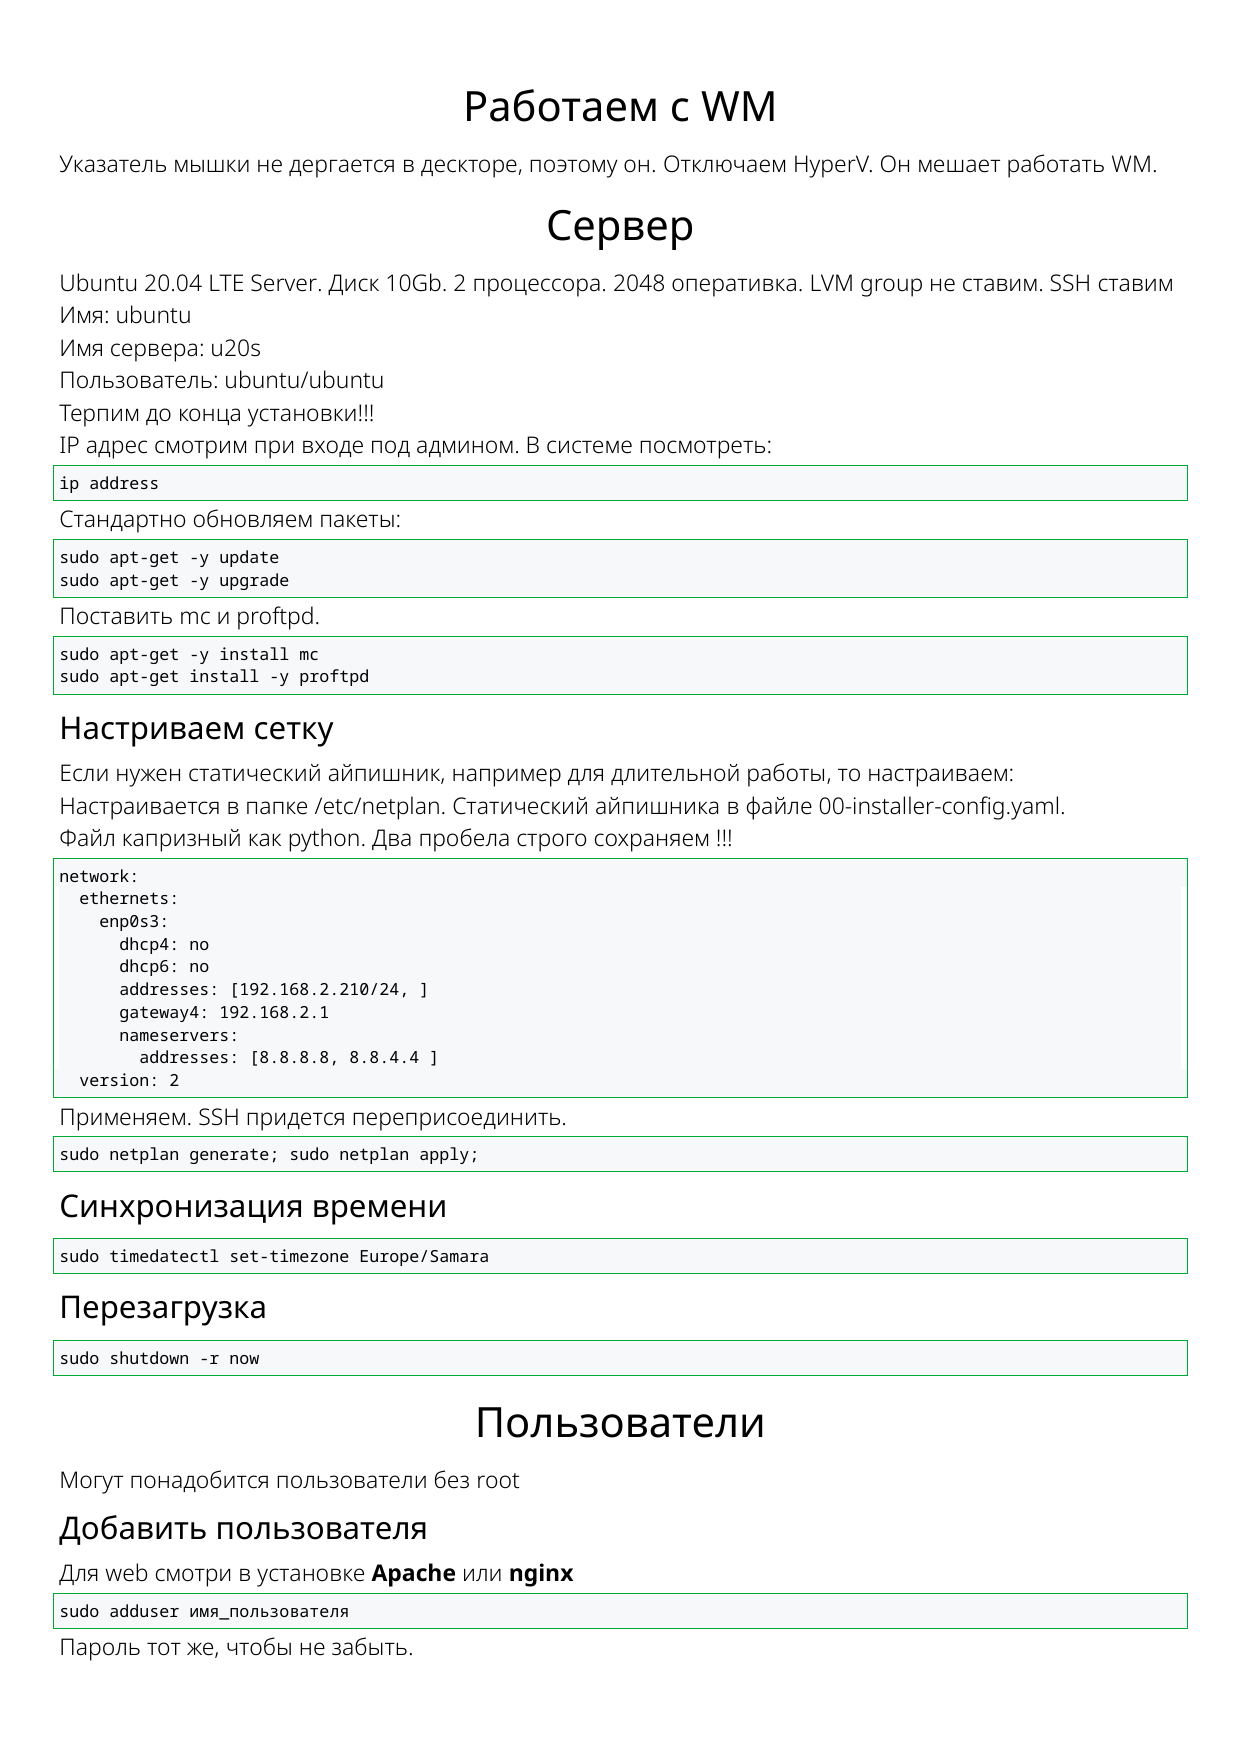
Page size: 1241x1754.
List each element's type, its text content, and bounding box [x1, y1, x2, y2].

text Поставить mc и proftpd. [59, 603, 1181, 630]
text sudo apt-get -y install mc [54, 637, 1187, 658]
text dhcp4: no [59, 932, 1181, 955]
text sudo apt-get -y upgrade [54, 562, 1187, 597]
text addresses: [192.168.2.210/24, ] [59, 978, 1181, 1001]
text sudo netplan generate; sudo netplan apply; [54, 1137, 1187, 1171]
text gateway4: 192.168.2.1 [59, 1001, 1181, 1023]
text sudo adduser имя_пользователя [54, 1594, 1187, 1628]
text dhcp6: no [59, 955, 1181, 978]
text Имя: ubuntu [59, 302, 1181, 329]
text sudo apt-get -y update [54, 540, 1187, 562]
text Работаем с WM [59, 77, 1181, 133]
text Настриваем сетку [59, 706, 1181, 748]
text Для web смотри в установке Apache или nginx [59, 1560, 1181, 1587]
text Применяем. SSH придется переприсоединить. [59, 1104, 1181, 1130]
text enp0s3: [59, 910, 1181, 932]
text Указатель мышки не дергается в дескторе, поэтому он. Отключаем HyperV. Он мешает работать WM. [59, 151, 1181, 178]
text Файл капризный как python. Два пробела строго сохраняем !!! [59, 825, 1181, 852]
text Сервер [59, 196, 1181, 252]
text Ubuntu 20.04 LTE Server. Диск 10Gb. 2 процессора. 2048 оперативка. LVM group не ставим. SSH ставим [59, 270, 1181, 297]
text Настраивается в папке /etc/netplan. Статический айпишника в файле 00-installer-config.yaml. [59, 793, 1181, 819]
text sudo timedatectl set-timezone Europe/Samara [54, 1239, 1187, 1273]
subtitle Пользователи [59, 1393, 1181, 1450]
text IP адрес смотрим при входе под админом. В системе посмотреть: [59, 432, 1181, 459]
text ethernets: [59, 887, 1181, 910]
text Стандартно обновляем пакеты: [59, 507, 1181, 533]
text Терпим до конца установки!!! [59, 400, 1181, 427]
text ip address [54, 466, 1187, 500]
text Синхронизация времени [59, 1184, 1181, 1226]
text Имя сервера: u20s [59, 335, 1181, 362]
text Могут понадобится пользователи без root [59, 1468, 1181, 1494]
text Пользователь: ubuntu/ubuntu [59, 367, 1181, 394]
text sudo shutdown -r now [54, 1341, 1187, 1375]
text Перезагрузка [59, 1285, 1181, 1328]
text sudo apt-get install -y proftpd [54, 658, 1187, 694]
text Пароль тот же, чтобы не забыть. [59, 1634, 1181, 1661]
text addresses: [8.8.8.8, 8.8.4.4 ] [59, 1046, 1181, 1062]
text Добавить пользователя [59, 1506, 1181, 1548]
text version: 2 [54, 1062, 1187, 1097]
text nameservers: [59, 1023, 1181, 1046]
text network: [54, 859, 1187, 887]
text Если нужен статический айпишник, например для длительной работы, то настраиваем: [59, 760, 1181, 787]
